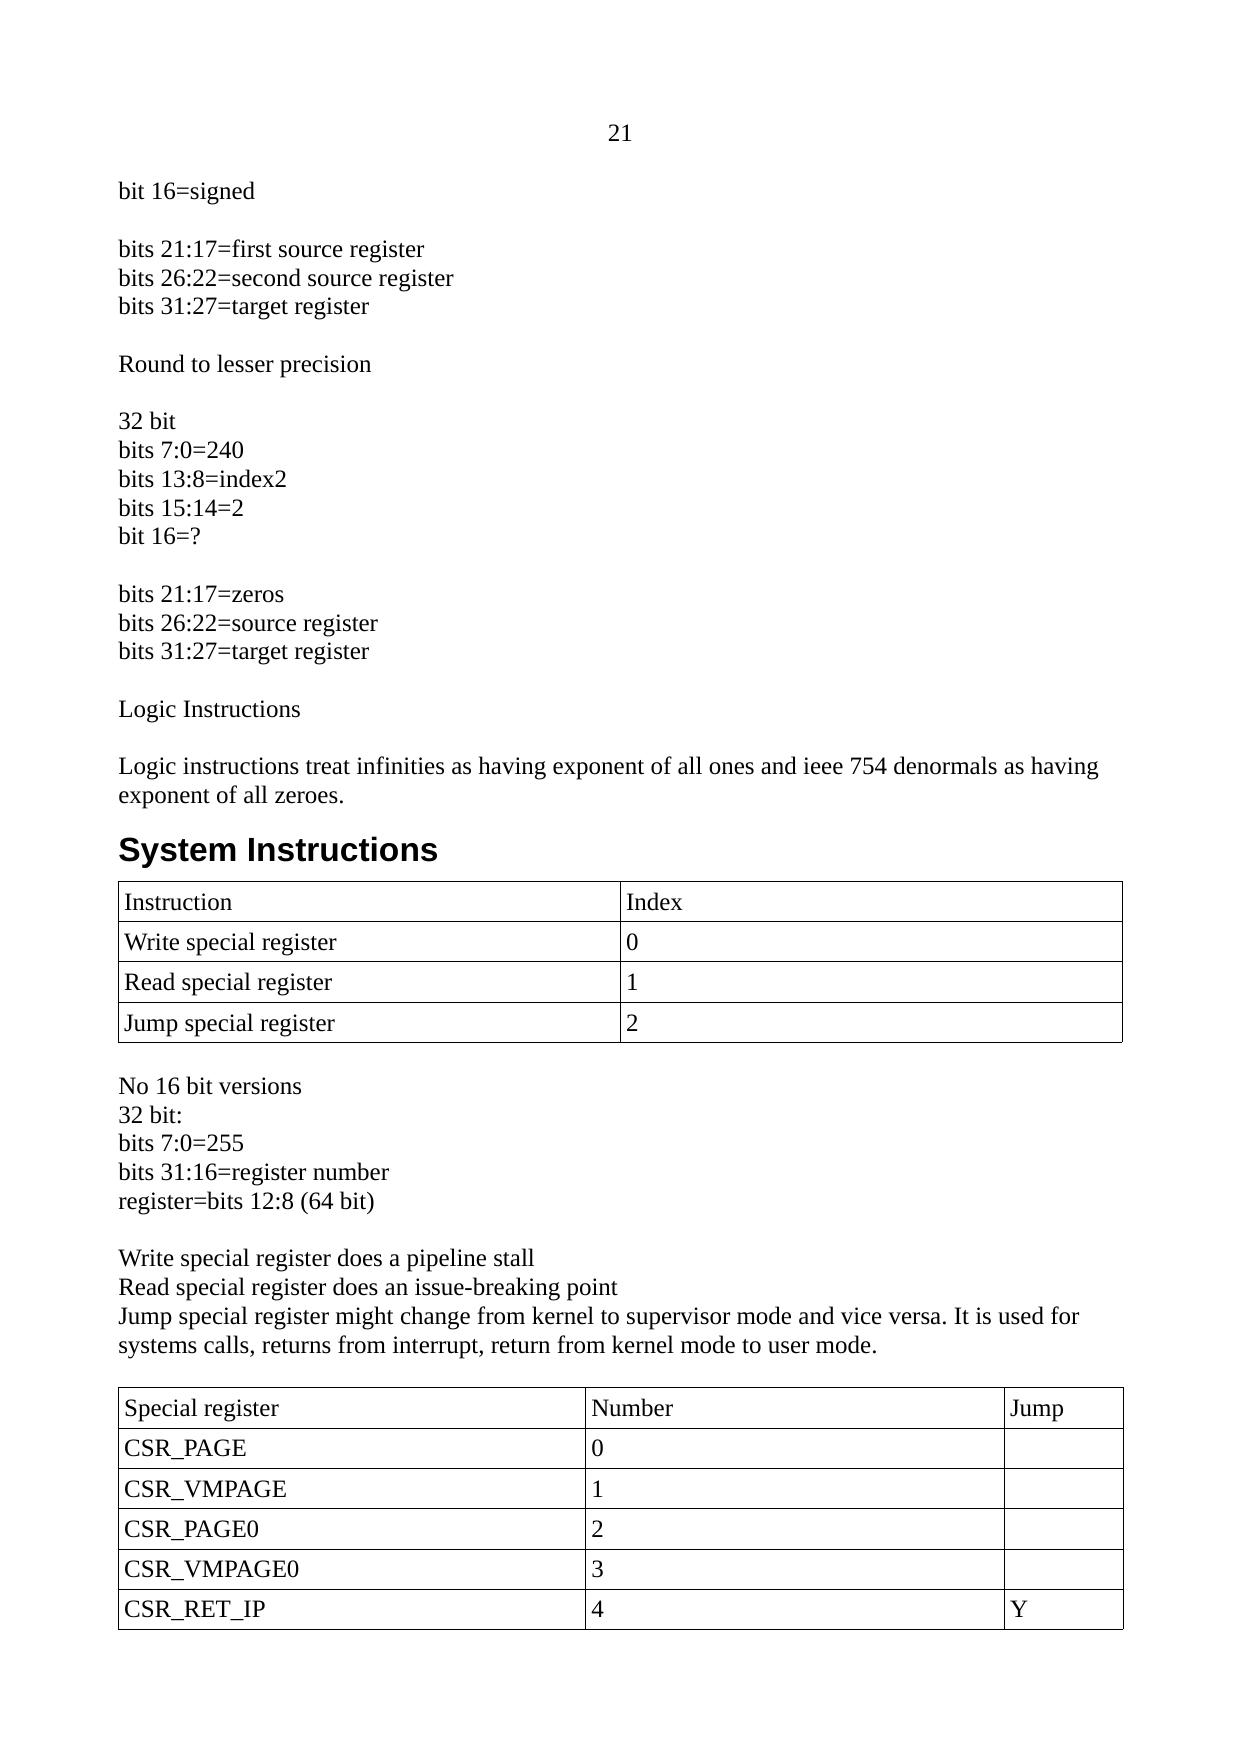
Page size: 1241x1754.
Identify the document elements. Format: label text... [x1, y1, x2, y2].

text register=bits 12:8 (64 bit) [118, 1186, 1122, 1215]
table_cell 2 [586, 1509, 1004, 1548]
table_header Special register [119, 1388, 585, 1427]
table_cell 2 [621, 1003, 1122, 1042]
table_cell 1 [621, 962, 1122, 1002]
text bits 26:22=second source register [118, 263, 1122, 291]
table_cell CSR_RET_IP [119, 1590, 585, 1629]
table_cell Y [1005, 1590, 1123, 1629]
table_cell 4 [586, 1590, 1004, 1629]
table_cell CSR_VMPAGE0 [119, 1550, 585, 1589]
table_cell Jump special register [119, 1003, 620, 1042]
text Round to lesser precision [118, 349, 1122, 378]
text No 16 bit versions [118, 1071, 1122, 1100]
text bit 16=? [118, 521, 1122, 550]
text Logic Instructions [118, 694, 1122, 723]
table_cell Read special register [119, 962, 620, 1002]
table_cell Write special register [119, 922, 620, 961]
text bits 21:17=first source register [118, 234, 1122, 263]
table_cell 1 [586, 1469, 1004, 1508]
table_cell [1005, 1429, 1123, 1468]
table_cell CSR_PAGE [119, 1429, 585, 1468]
text bits 26:22=source register [118, 608, 1122, 636]
text Jump special register might change from kernel to supervisor mode and vice versa. It is used for systems calls, returns from interrupt, return from kernel mode to user mode. [118, 1301, 1122, 1358]
text bits 13:8=index2 [118, 464, 1122, 493]
table_cell CSR_PAGE0 [119, 1509, 585, 1548]
table_header Instruction [119, 882, 620, 921]
text bits 31:16=register number [118, 1157, 1122, 1186]
text bit 16=signed [118, 176, 1122, 205]
table_cell 0 [586, 1429, 1004, 1468]
text Logic instructions treat infinities as having exponent of all ones and ieee 754 denormals as having exponent of all zeroes. [118, 751, 1122, 809]
table_header Jump [1005, 1388, 1123, 1427]
table_cell [1005, 1469, 1123, 1508]
text bits 21:17=zeros [118, 579, 1122, 608]
text bits 7:0=255 [118, 1128, 1122, 1157]
text 32 bit [118, 406, 1122, 435]
text bits 31:27=target register [118, 291, 1122, 320]
table_cell CSR_VMPAGE [119, 1469, 585, 1508]
table_cell [1005, 1550, 1123, 1589]
text 32 bit: [118, 1100, 1122, 1128]
table_header Index [621, 882, 1122, 921]
text bits 31:27=target register [118, 636, 1122, 665]
text Read special register does an issue-breaking point [118, 1272, 1122, 1301]
table_cell 0 [621, 922, 1122, 961]
subtitle System Instructions [118, 830, 1122, 868]
table_cell 3 [586, 1550, 1004, 1589]
table_cell [1005, 1509, 1123, 1548]
text bits 7:0=240 [118, 435, 1122, 464]
text bits 15:14=2 [118, 493, 1122, 521]
table_header Number [586, 1388, 1004, 1427]
text Write special register does a pipeline stall [118, 1243, 1122, 1272]
